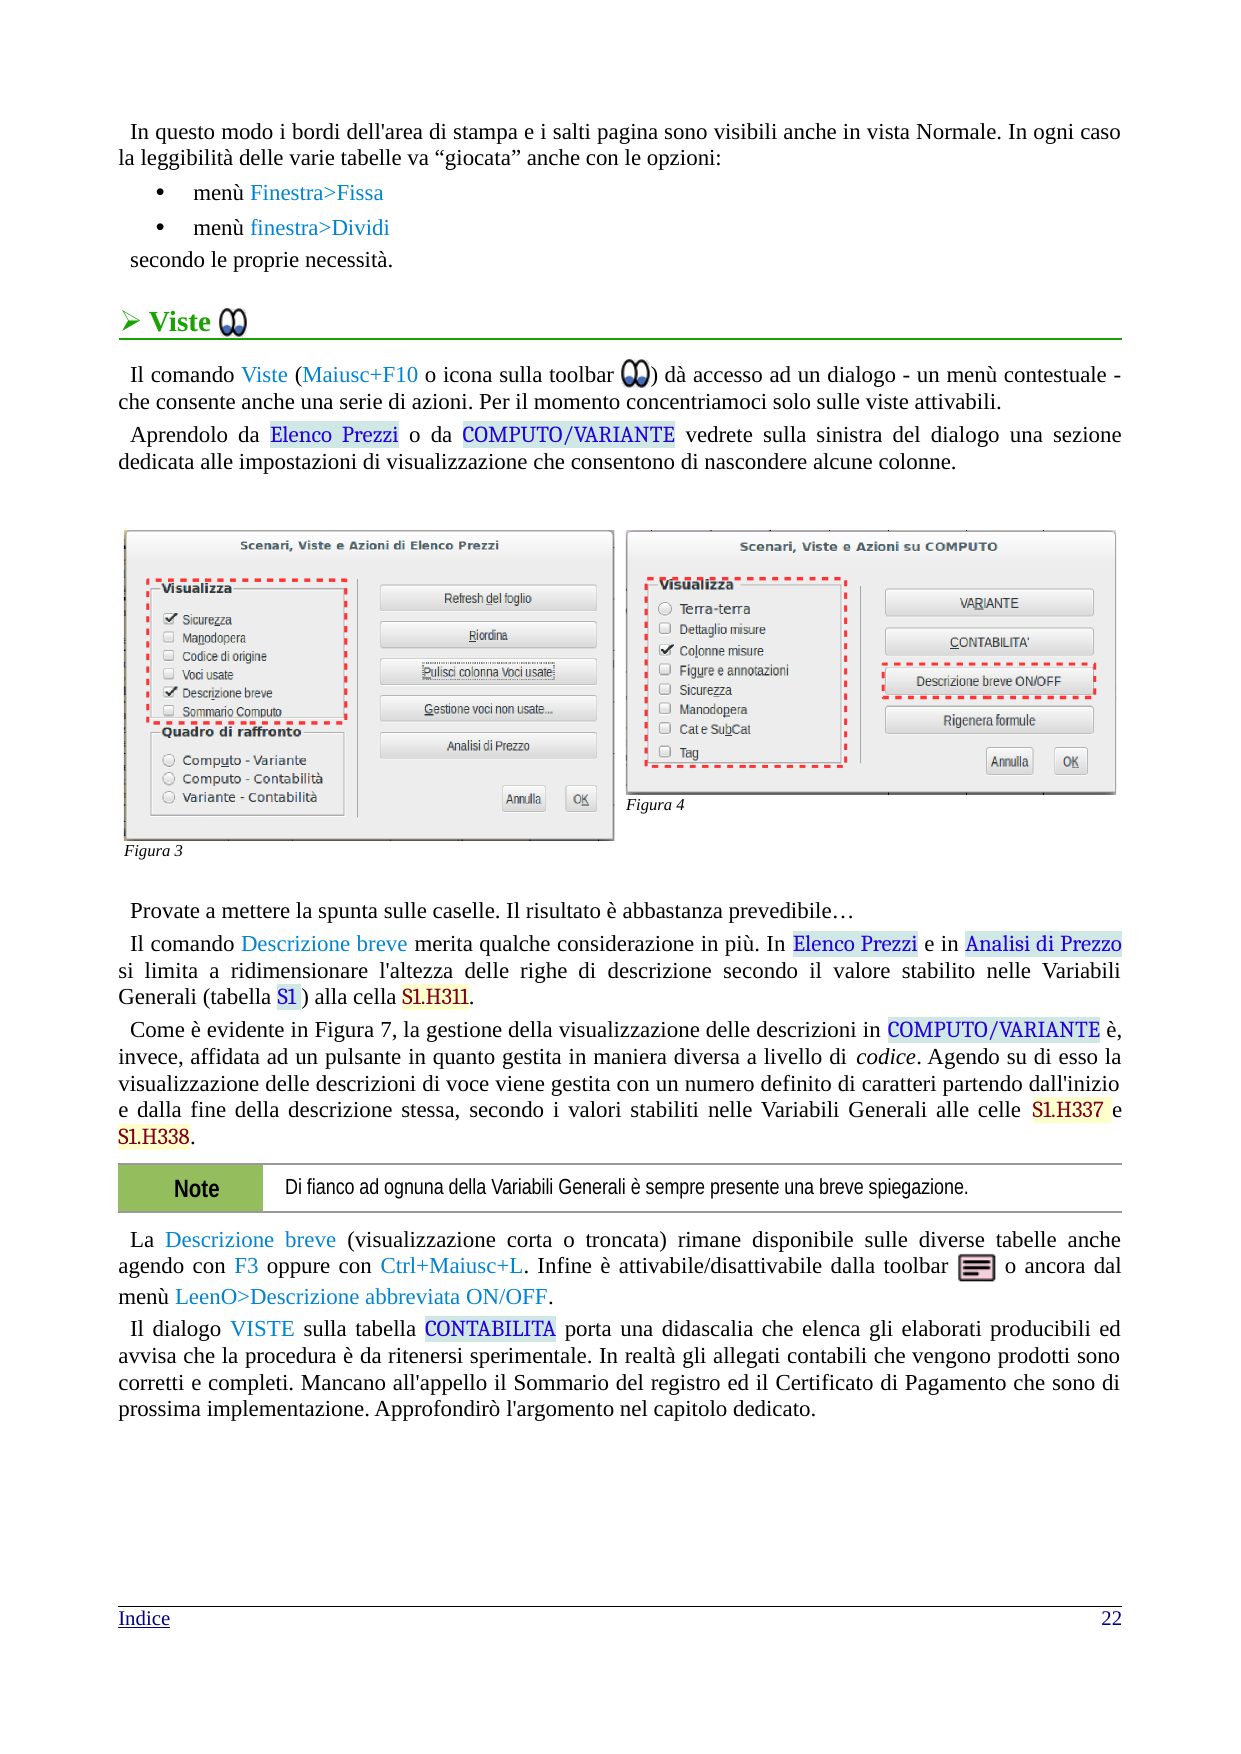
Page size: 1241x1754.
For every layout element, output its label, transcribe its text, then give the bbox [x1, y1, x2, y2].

table_header Di fianco ad ognuna della Variabili Generali è sempre presente una breve spiegazione. [264, 1165, 1122, 1211]
picture [621, 358, 651, 389]
text secondo le proprie necessità. [118, 246, 1122, 272]
text La Descrizione breve (visualizzazione corta o troncata) rimane disponibile sulle diverse tabelle anche agendo con F3 oppure con Ctrl+Maiusc+L. Infine è attivabile/disattivabile dalla toolbar o ancora dal menù LeenO>Descrizione abbreviata ON/OFF. [118, 1226, 1122, 1309]
table_header [118, 513, 620, 865]
text Provate a mettere la spunta sulle caselle. Il risultato è abbastanza prevedibile… [118, 898, 1122, 924]
subtitle Viste [119, 304, 1122, 338]
text Il comando Viste (Maiusc+F10 o icona sulla toolbar ) dà accesso ad un dialogo - un menù contestuale - che consente anche una serie di azioni. Per il momento concentriamoci solo sulle viste attivabili. [118, 359, 1122, 415]
picture [218, 307, 248, 338]
text Il comando Descrizione breve merita qualche considerazione in più. In Elenco Prezzi e in Analisi di Prezzo si limita a ridimensionare l'altezza delle righe di descrizione secondo il valore stabilito nelle Variabili Generali (tabella S1 ) alla cella S1.H311. [118, 930, 1122, 1010]
table_header [620, 795, 1122, 865]
text Aprendolo da Elenco Prezzi o da COMPUTO/VARIANTE vedrete sulla sinistra del dialogo una sezione dedicata alle impostazioni di visualizzazione che consentono di nascondere alcune colonne. [118, 421, 1122, 474]
picture [123, 530, 615, 841]
text Il dialogo VISTE sulla tabella CONTABILITA porta una didascalia che elenca gli elaborati producibili ed avvisa che la procedura è da ritenersi sperimentale. In realtà gli allegati contabili che vengono prodotti sono corretti e completi. Mancano all'appello il Sommario del registro ed il Certificato di Pagamento che sono di prossima implementazione. Approfondirò l'argomento nel capitolo dedicato. [118, 1315, 1122, 1421]
picture [625, 530, 1117, 795]
table_header Note [118, 1165, 263, 1211]
text In questo modo i bordi dell'area di stampa e i salti pagina sono visibili anche in vista Normale. In ogni caso la leggibilità delle varie tabelle va “giocata” anche con le opzioni: [118, 118, 1122, 171]
table_header [620, 513, 1122, 794]
list menù Finestra>Fissa [156, 177, 1122, 206]
list menù finestra>Dividi [156, 211, 1122, 240]
text Come è evidente in Figura 7, la gestione della visualizzazione delle descrizioni in COMPUTO/VARIANTE è, invece, affidata ad un pulsante in quanto gestita in maniera diversa a livello di codice. Agendo su di esso la visualizzazione delle descrizioni di voce viene gestita con un numero definito di caratteri partendo dall'inizio e dalla fine della descrizione stessa, secondo i valori stabiliti nelle Variabili Generali alle celle S1.H337 e S1.H338. [118, 1016, 1122, 1150]
picture [957, 1253, 997, 1283]
